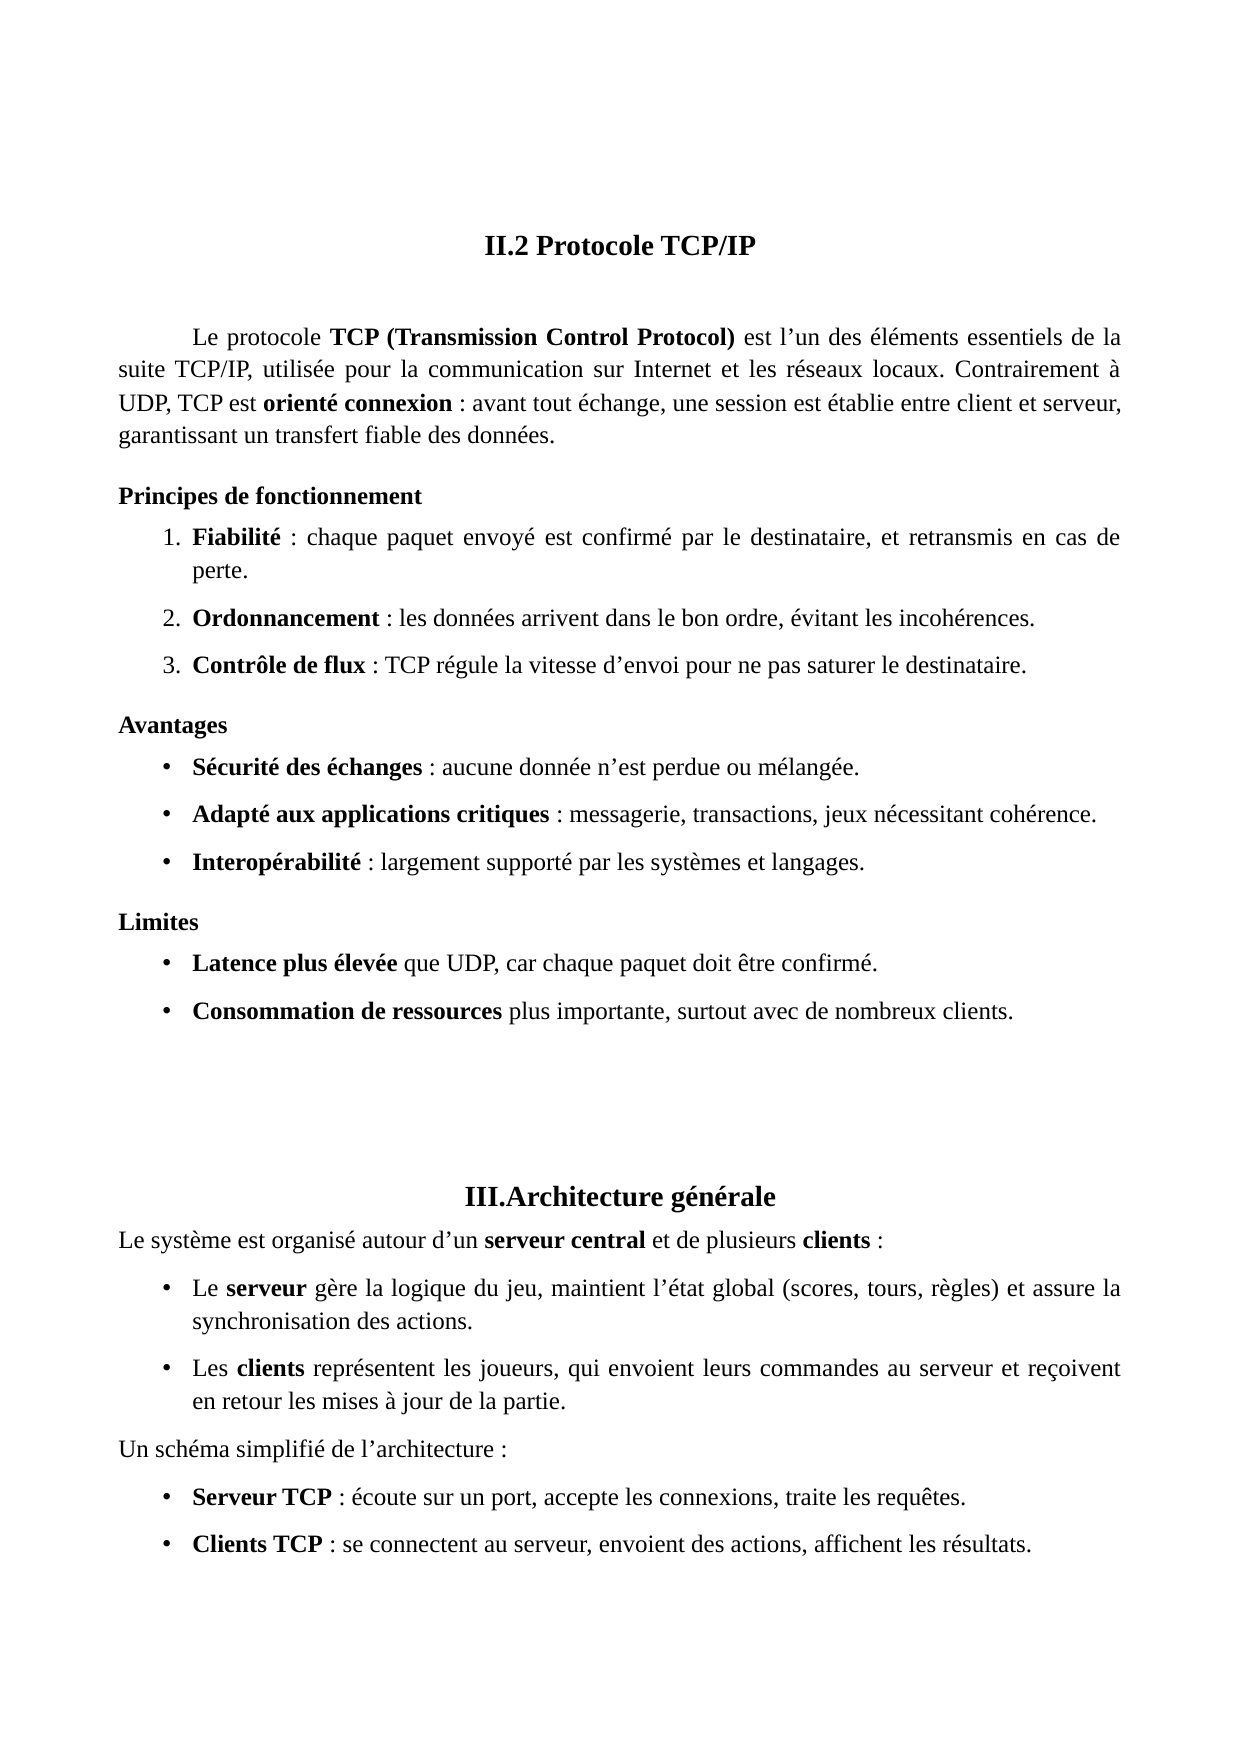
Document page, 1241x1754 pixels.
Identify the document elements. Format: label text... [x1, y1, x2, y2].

text Le protocole TCP (Transmission Control Protocol) est l’un des éléments essentiels de la suite TCP/IP, utilisée pour la communication sur Internet et les réseaux locaux. Contrairement à UDP, TCP est orienté connexion : avant tout échange, une session est établie entre client et serveur, garantissant un transfert fiable des données. [118, 322, 1122, 449]
list Clients TCP : se connectent au serveur, envoient des actions, affichent les résultats. [162, 1529, 1122, 1558]
list Sécurité des échanges : aucune donnée n’est perdue ou mélangée. [162, 752, 1122, 780]
subtitle Limites [118, 907, 1122, 936]
list Interopérabilité : largement supporté par les systèmes et langages. [162, 847, 1122, 876]
text Un schéma simplifié de l’architecture : [118, 1434, 1122, 1463]
list Le serveur gère la logique du jeu, maintient l’état global (scores, tours, règles) et assure la synchronisation des actions. [162, 1273, 1122, 1334]
subtitle Principes de fonctionnement [118, 481, 1122, 509]
subtitle II.2 Protocole TCP/IP [118, 228, 1122, 261]
list Fiabilité : chaque paquet envoyé est confirmé par le destinataire, et retransmis en cas de perte. [162, 522, 1122, 584]
list Adapté aux applications critiques : messagerie, transactions, jeux nécessitant cohérence. [162, 799, 1122, 828]
list Contrôle de flux : TCP régule la vitesse d’envoi pour ne pas saturer le destinataire. [162, 650, 1122, 679]
text Le système est organisé autour d’un serveur central et de plusieurs clients : [118, 1225, 1122, 1254]
list Latence plus élevée que UDP, car chaque paquet doit être confirmé. [162, 948, 1122, 977]
subtitle Avantages [118, 710, 1122, 739]
list Serveur TCP : écoute sur un port, accepte les connexions, traite les requêtes. [162, 1482, 1122, 1510]
list Ordonnancement : les données arrivent dans le bon ordre, évitant les incohérences. [162, 603, 1122, 631]
subtitle III.Architecture générale [118, 1179, 1122, 1213]
list Les clients représentent les joueurs, qui envoient leurs commandes au serveur et reçoivent en retour les mises à jour de la partie. [162, 1353, 1122, 1415]
list Consommation de ressources plus importante, surtout avec de nombreux clients. [162, 996, 1122, 1024]
